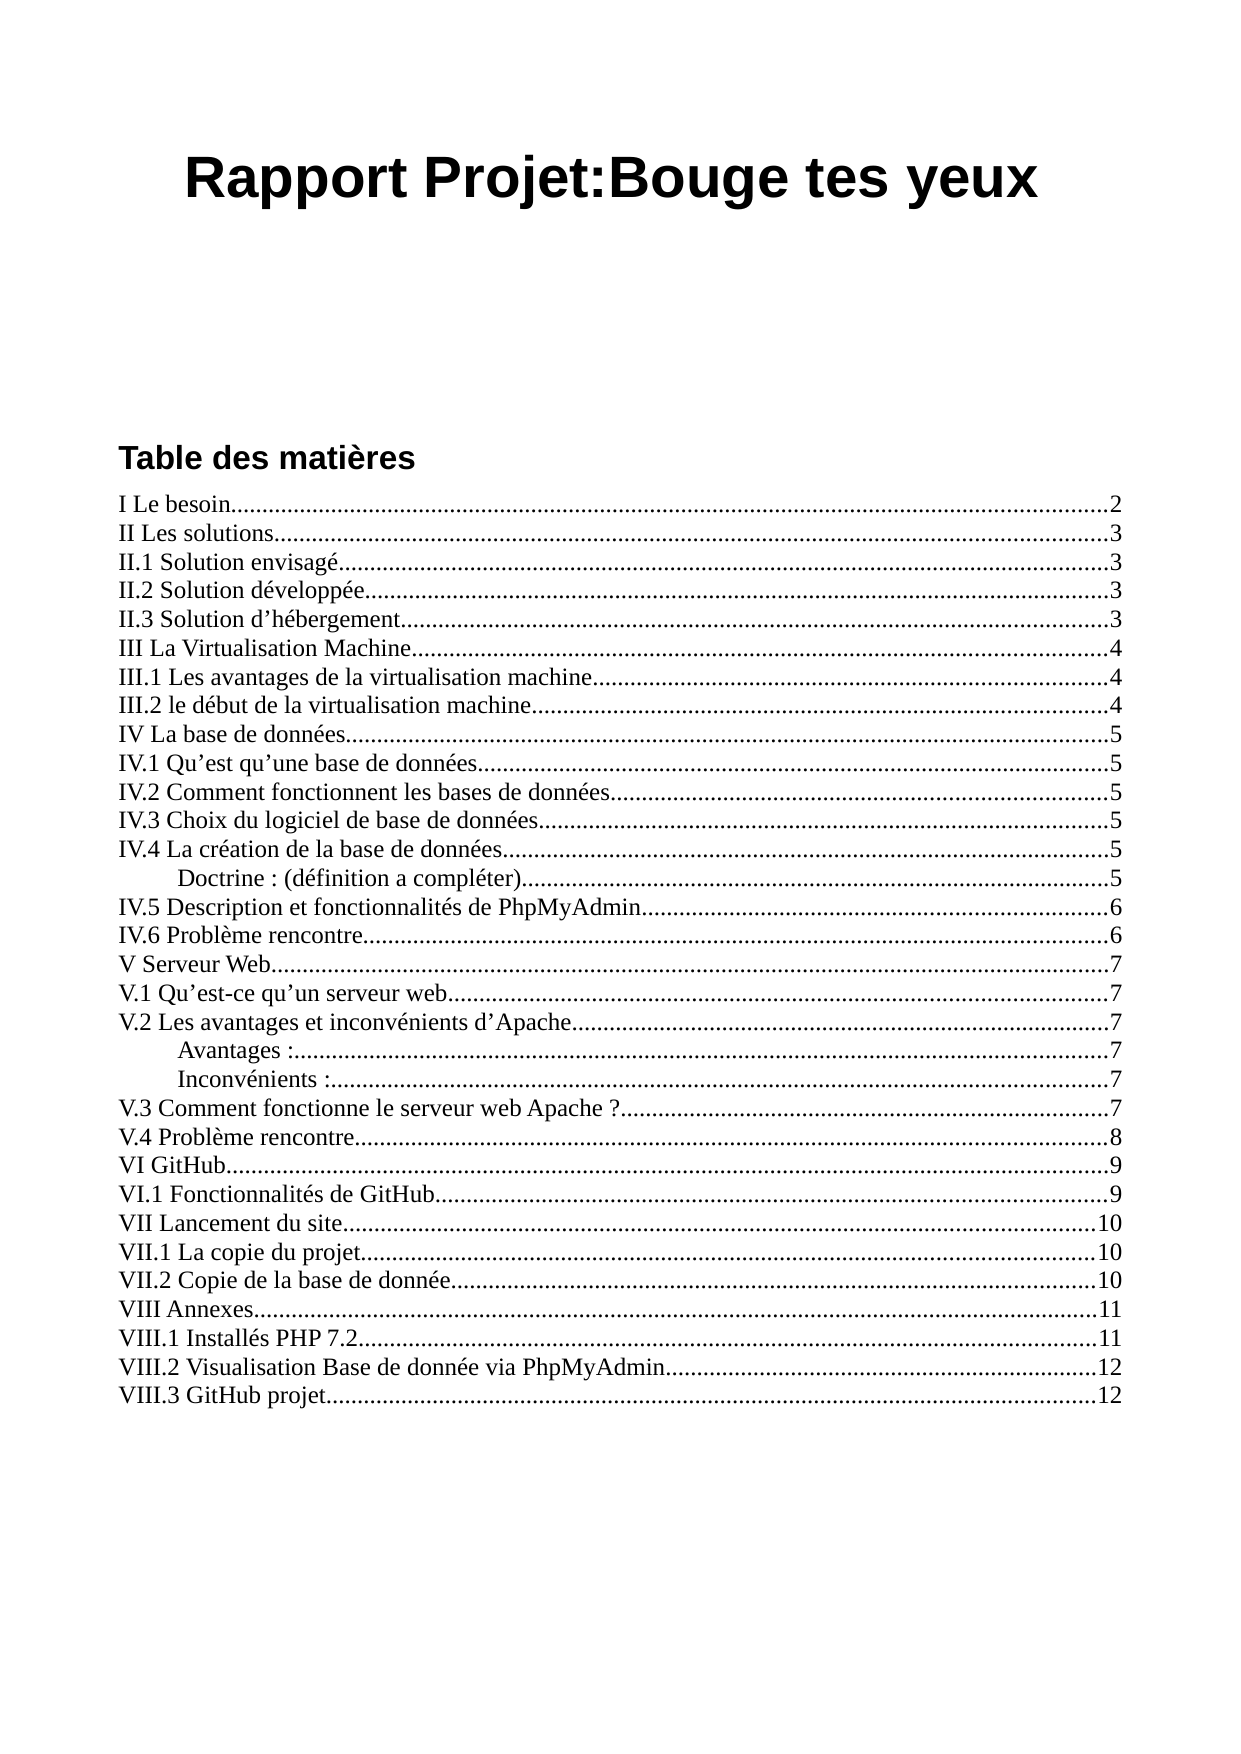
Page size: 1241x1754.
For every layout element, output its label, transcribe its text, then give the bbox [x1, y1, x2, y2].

text IV.4 La création de la base de données 5 [118, 834, 1122, 863]
text Avantages : 7 [177, 1035, 1122, 1064]
text VII.1 La copie du projet 10 [118, 1237, 1122, 1265]
text II.3 Solution d’hébergement 3 [118, 604, 1122, 633]
text II Les solutions 3 [118, 518, 1122, 547]
text II.2 Solution développée 3 [118, 575, 1122, 604]
text V.2 Les avantages et inconvénients d’Apache 7 [118, 1007, 1122, 1035]
text Inconvénients : 7 [177, 1064, 1122, 1093]
text V Serveur Web 7 [118, 949, 1122, 978]
text IV.5 Description et fonctionnalités de PhpMyAdmin 6 [118, 892, 1122, 920]
text V.3 Comment fonctionne le serveur web Apache ? 7 [118, 1093, 1122, 1122]
text V.1 Qu’est-ce qu’un serveur web 7 [118, 978, 1122, 1007]
text IV La base de données 5 [118, 719, 1122, 748]
text VIII Annexes 11 [118, 1294, 1122, 1323]
text IV.3 Choix du logiciel de base de données 5 [118, 805, 1122, 834]
text VI GitHub 9 [118, 1150, 1122, 1179]
text II.1 Solution envisagé 3 [118, 547, 1122, 575]
text VII Lancement du site 10 [118, 1208, 1122, 1237]
text I Le besoin 2 [118, 489, 1122, 518]
text IV.1 Qu’est qu’une base de données 5 [118, 748, 1122, 777]
text VIII.2 Visualisation Base de donnée via PhpMyAdmin 12 [118, 1352, 1122, 1380]
title Rapport Projet:Bouge tes yeux [118, 143, 1122, 210]
text III.1 Les avantages de la virtualisation machine 4 [118, 662, 1122, 690]
text VIII.3 GitHub projet 12 [118, 1380, 1122, 1409]
subtitle Table des matières [118, 438, 1122, 477]
text VII.2 Copie de la base de donnée 10 [118, 1265, 1122, 1294]
text III La Virtualisation Machine 4 [118, 633, 1122, 662]
text IV.2 Comment fonctionnent les bases de données 5 [118, 777, 1122, 805]
text V.4 Problème rencontre 8 [118, 1122, 1122, 1150]
text VIII.1 Installés PHP 7.2 11 [118, 1323, 1122, 1352]
text Doctrine : (définition a compléter) 5 [177, 863, 1122, 892]
text IV.6 Problème rencontre 6 [118, 920, 1122, 949]
text VI.1 Fonctionnalités de GitHub 9 [118, 1179, 1122, 1208]
text III.2 le début de la virtualisation machine 4 [118, 690, 1122, 719]
